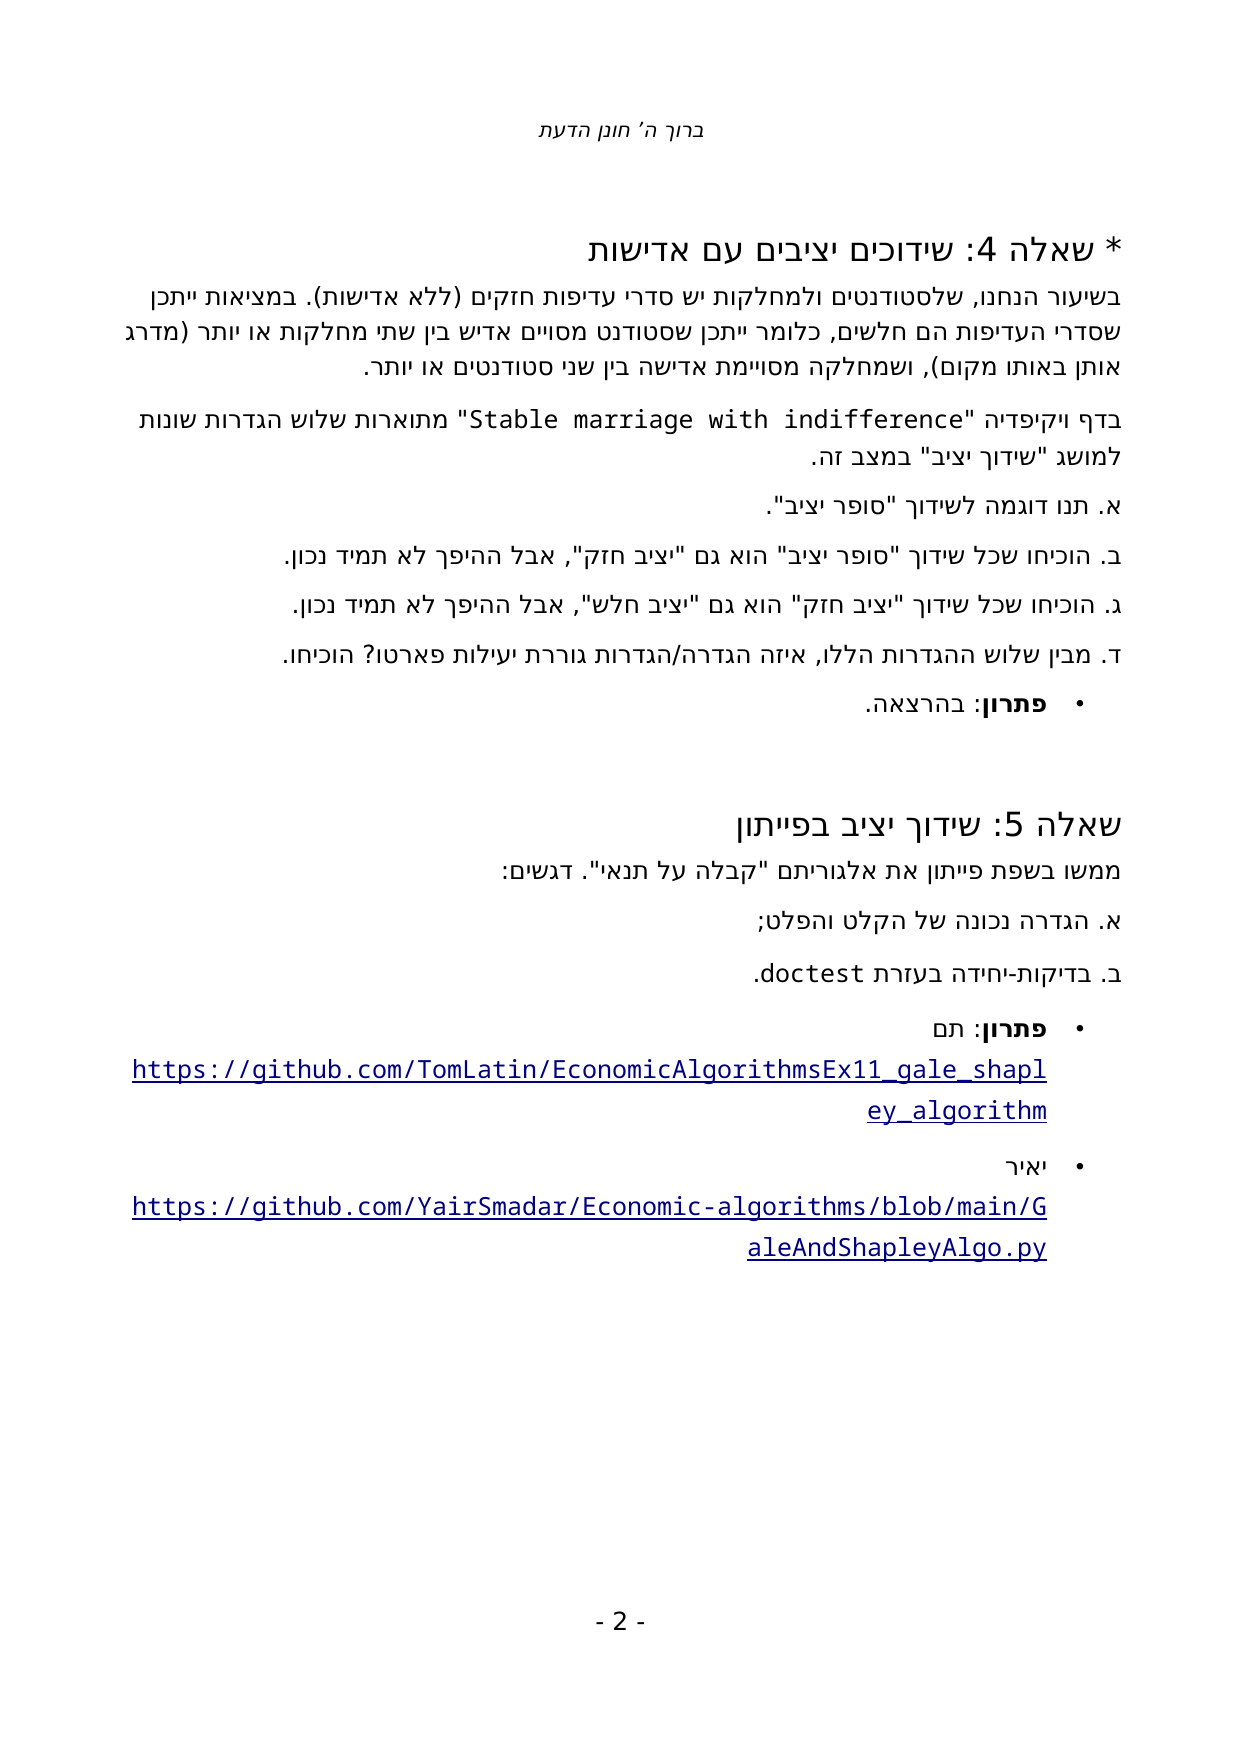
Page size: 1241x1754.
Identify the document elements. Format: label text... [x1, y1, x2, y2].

list פתרון: בהרצאה. [118, 690, 1084, 719]
text ב. הוכיחו שכל שידוך "סופר יציב" הוא גם "יציב חזק", אבל ההיפך לא תמיד נכון. [118, 541, 1122, 570]
text בשיעור הנחנו, שלסטודנטים ולמחלקות יש סדרי עדיפות חזקים (ללא אדישות). במציאות ייתכן שסדרי העדיפות הם חלשים, כלומר ייתכן שסטודנט מסויים אדיש בין שתי מחלקות או יותר (מדרג אותן באותו מקום), ושמחלקה מסויימת אדישה בין שני סטודנטים או יותר. [118, 282, 1122, 381]
text ב. בדיקות-יחידה בעזרת doctest. [118, 956, 1122, 990]
list פתרון: תם https://github.com/TomLatin/EconomicAlgorithmsEx11_gale_shapley_algorithm [118, 1011, 1084, 1127]
text בדף ויקיפדיה "Stable marriage with indifference" מתוארות שלוש הגדרות שונות למושג "שידוך יציב" במצב זה. [118, 402, 1122, 471]
text ממשו בשפת פייתון את אלגוריתם "קבלה על תנאי". דגשים: [118, 856, 1122, 886]
text ג. הוכיחו שכל שידוך "יציב חזק" הוא גם "יציב חלש", אבל ההיפך לא תמיד נכון. [118, 591, 1122, 620]
text א. הגדרה נכונה של הקלט והפלט; [118, 906, 1122, 935]
subtitle * שאלה 4: שידוכים יציבים עם אדישות [118, 231, 1122, 270]
text ד. מבין שלוש ההגדרות הללו, איזה הגדרה/הגדרות גוררת יעילות פארטו? הוכיחו. [118, 640, 1122, 669]
text א. תנו דוגמה לשידוך "סופר יציב". [118, 491, 1122, 521]
list יאיר https://github.com/YairSmadar/Economic-algorithms/blob/main/GaleAndShapleyAlgo.py [118, 1148, 1084, 1264]
subtitle שאלה 5: שידוך יציב בפייתון [118, 805, 1122, 844]
